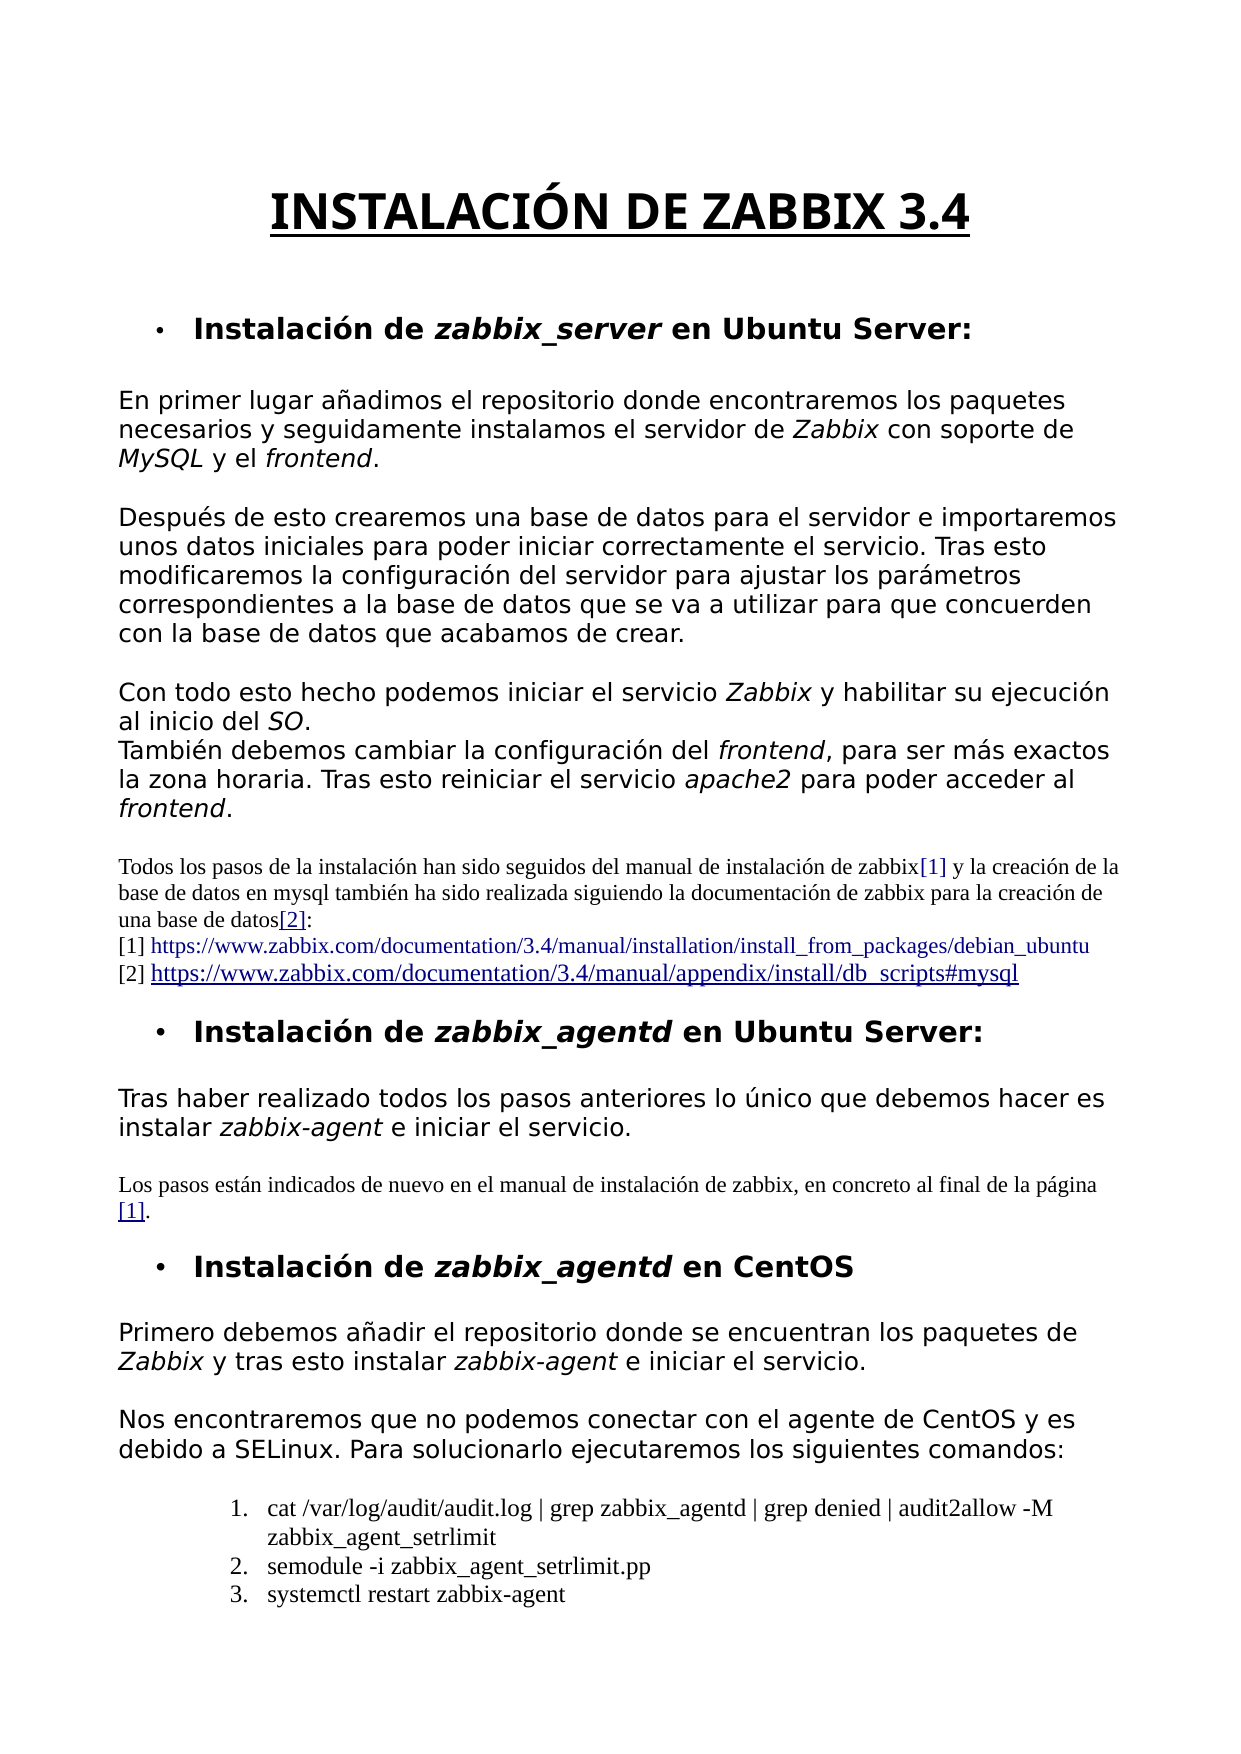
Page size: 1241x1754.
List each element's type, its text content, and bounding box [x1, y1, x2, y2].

text [2] https://www.zabbix.com/documentation/3.4/manual/appendix/install/db_scripts#mysql [118, 958, 1122, 987]
text Después de esto crearemos una base de datos para el servidor e importaremos unos datos iniciales para poder iniciar correctamente el servicio. Tras esto modificaremos la configuración del servidor para ajustar los parámetros correspondientes a la base de datos que se va a utilizar para que concuerden con la base de datos que acabamos de crear. [118, 503, 1122, 649]
list systemctl restart zabbix-agent [229, 1579, 1122, 1608]
text Con todo esto hecho podemos iniciar el servicio Zabbix y habilitar su ejecución al inicio del SO. [118, 678, 1122, 736]
text También debemos cambiar la configuración del frontend, para ser más exactos la zona horaria. Tras esto reiniciar el servicio apache2 para poder acceder al frontend. [118, 736, 1122, 824]
text Todos los pasos de la instalación han sido seguidos del manual de instalación de zabbix[1] y la creación de la base de datos en mysql también ha sido realizada siguiendo la documentación de zabbix para la creación de una base de datos[2]: [118, 853, 1122, 932]
text Primero debemos añadir el repositorio donde se encuentran los paquetes de Zabbix y tras esto instalar zabbix-agent e iniciar el servicio. [118, 1318, 1122, 1377]
list Instalación de zabbix_agentd en Ubuntu Server: [156, 1016, 1122, 1050]
list Instalación de zabbix_agentd en CentOS [156, 1250, 1122, 1284]
text Tras haber realizado todos los pasos anteriores lo único que debemos hacer es instalar zabbix-agent e iniciar el servicio. [118, 1084, 1122, 1142]
text [1] https://www.zabbix.com/documentation/3.4/manual/installation/install_from_packages/debian_ubuntu [118, 932, 1122, 958]
list semodule -i zabbix_agent_setrlimit.pp [229, 1551, 1122, 1579]
text Los pasos están indicados de nuevo en el manual de instalación de zabbix, en concreto al final de la página [1]. [118, 1171, 1122, 1224]
text Nos encontraremos que no podemos conectar con el agente de CentOS y es debido a SELinux. Para solucionarlo ejecutaremos los siguientes comandos: [118, 1406, 1122, 1464]
text INSTALACIÓN DE ZABBIX 3.4 [118, 176, 1122, 244]
text En primer lugar añadimos el repositorio donde encontraremos los paquetes necesarios y seguidamente instalamos el servidor de Zabbix con soporte de MySQL y el frontend. [118, 386, 1122, 474]
list Instalación de zabbix_server en Ubuntu Server: [156, 313, 1122, 347]
list cat /var/log/audit/audit.log | grep zabbix_agentd | grep denied | audit2allow -M zabbix_agent_setrlimit [229, 1493, 1122, 1551]
